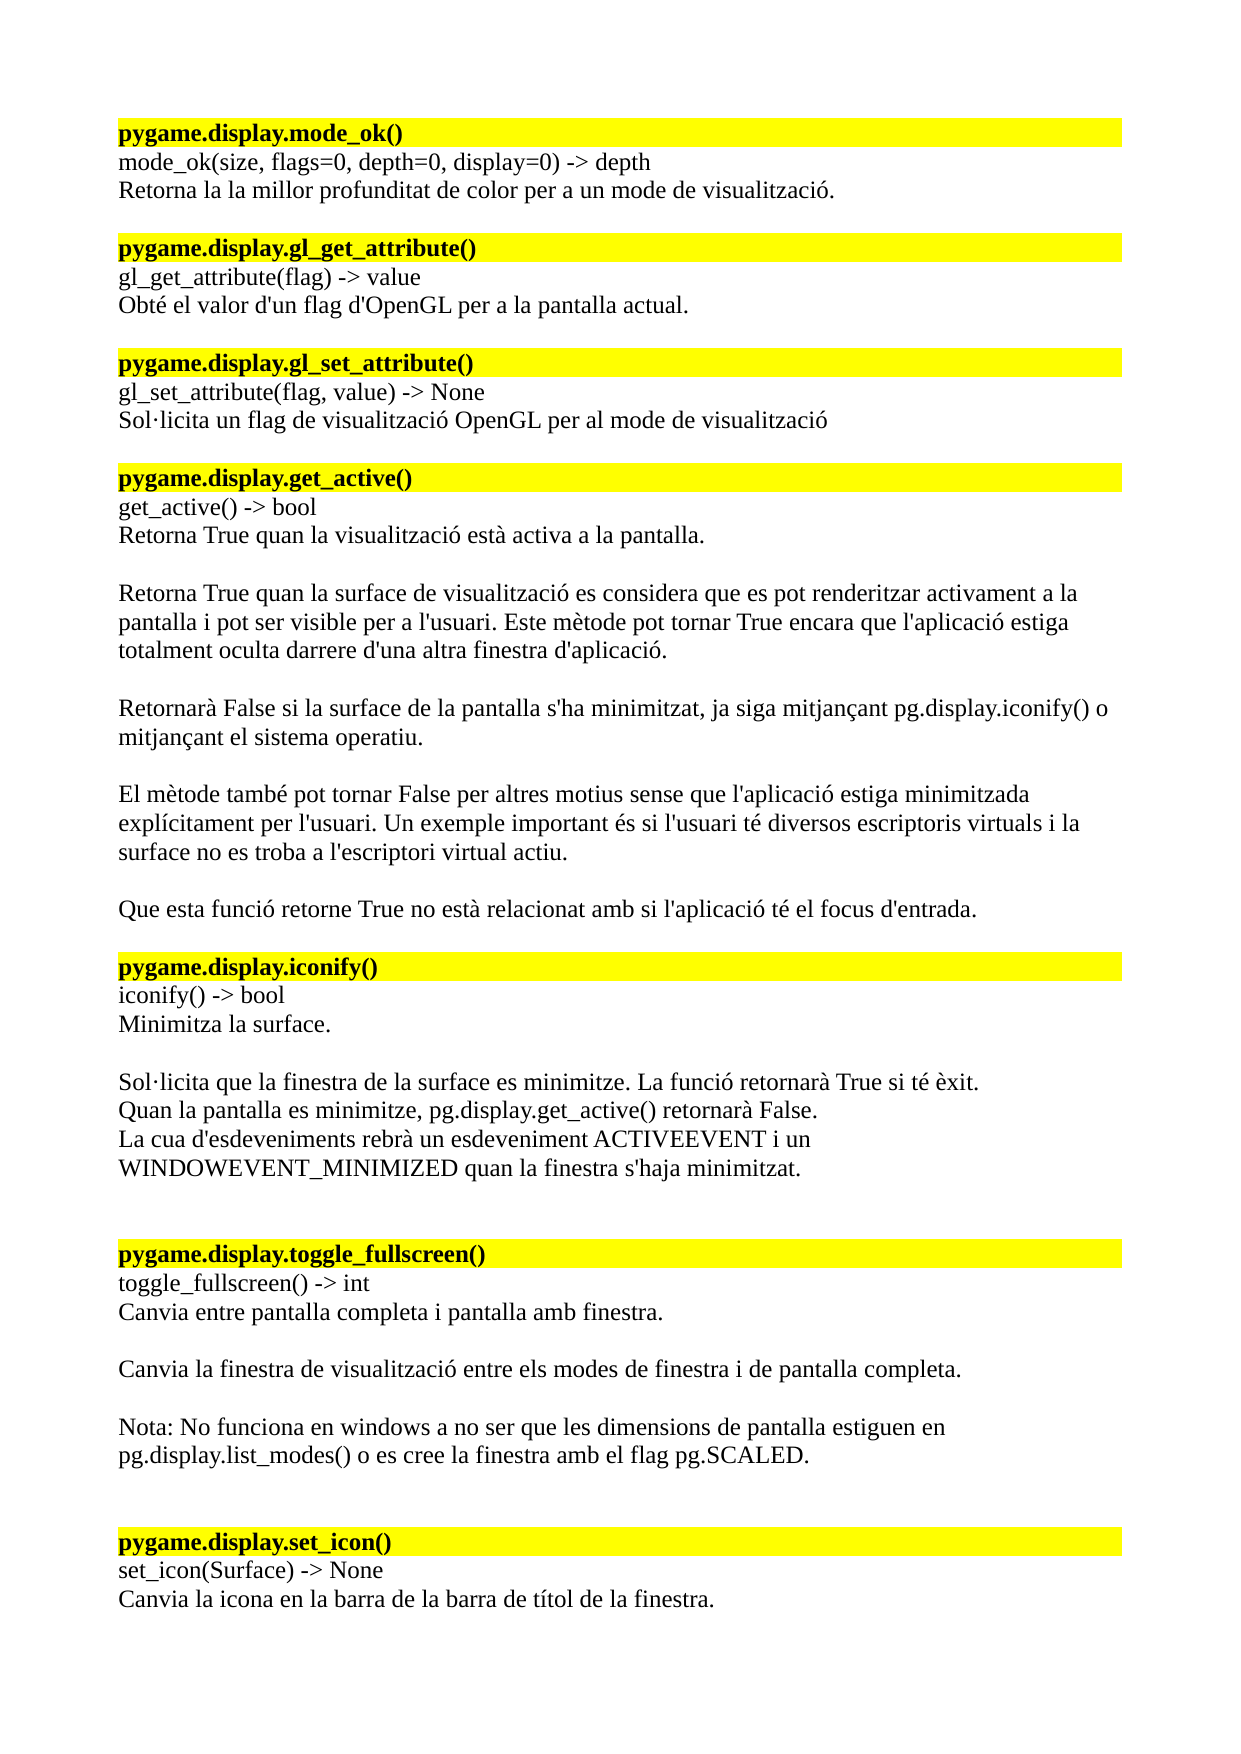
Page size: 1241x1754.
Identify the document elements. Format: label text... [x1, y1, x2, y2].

text pygame.display.gl_get_attribute() [118, 233, 1122, 262]
text Sol·licita un flag de visualització OpenGL per al mode de visualització [118, 406, 1122, 434]
text gl_set_attribute(flag, value) -> None [118, 377, 1122, 406]
text Canvia la icona en la barra de la barra de títol de la finestra. [118, 1584, 1122, 1613]
text pygame.display.set_icon() [118, 1527, 1122, 1556]
text Canvia entre pantalla completa i pantalla amb finestra. [118, 1297, 1122, 1326]
text Nota: No funciona en windows a no ser que les dimensions de pantalla estiguen en pg.display.list_modes() o es cree la finestra amb el flag pg.SCALED. [118, 1412, 1122, 1469]
text Sol·licita que la finestra de la surface es minimitze. La funció retornarà True si té èxit. [118, 1067, 1122, 1096]
text toggle_fullscreen() -> int [118, 1268, 1122, 1297]
text iconify() -> bool [118, 981, 1122, 1009]
text Obté el valor d'un flag d'OpenGL per a la pantalla actual. [118, 291, 1122, 319]
text Minimitza la surface. [118, 1009, 1122, 1038]
text pygame.display.get_active() [118, 463, 1122, 492]
text Quan la pantalla es minimitze, pg.display.get_active() retornarà False. [118, 1096, 1122, 1124]
text pygame.display.gl_set_attribute() [118, 348, 1122, 377]
text Retorna la la millor profunditat de color per a un mode de visualització. [118, 176, 1122, 204]
text Retorna True quan la visualització està activa a la pantalla. [118, 521, 1122, 549]
text Que esta funció retorne True no està relacionat amb si l'aplicació té el focus d'entrada. [118, 894, 1122, 923]
text gl_get_attribute(flag) -> value [118, 262, 1122, 291]
text pygame.display.mode_ok() [118, 118, 1122, 147]
text pygame.display.iconify() [118, 952, 1122, 981]
text get_active() -> bool [118, 492, 1122, 521]
text Canvia la finestra de visualització entre els modes de finestra i de pantalla completa. [118, 1354, 1122, 1383]
text set_icon(Surface) -> None [118, 1556, 1122, 1584]
text mode_ok(size, flags=0, depth=0, display=0) -> depth [118, 147, 1122, 176]
text Retornarà False si la surface de la pantalla s'ha minimitzat, ja siga mitjançant pg.display.iconify() o mitjançant el sistema operatiu. [118, 693, 1122, 751]
text pygame.display.toggle_fullscreen() [118, 1239, 1122, 1268]
text Retorna True quan la surface de visualització es considera que es pot renderitzar activament a la pantalla i pot ser visible per a l'usuari. Este mètode pot tornar True encara que l'aplicació estiga totalment oculta darrere d'una altra finestra d'aplicació. [118, 578, 1122, 664]
text La cua d'esdeveniments rebrà un esdeveniment ACTIVEEVENT i un WINDOWEVENT_MINIMIZED quan la finestra s'haja minimitzat. [118, 1124, 1122, 1182]
text El mètode també pot tornar False per altres motius sense que l'aplicació estiga minimitzada explícitament per l'usuari. Un exemple important és si l'usuari té diversos escriptoris virtuals i la surface no es troba a l'escriptori virtual actiu. [118, 779, 1122, 866]
